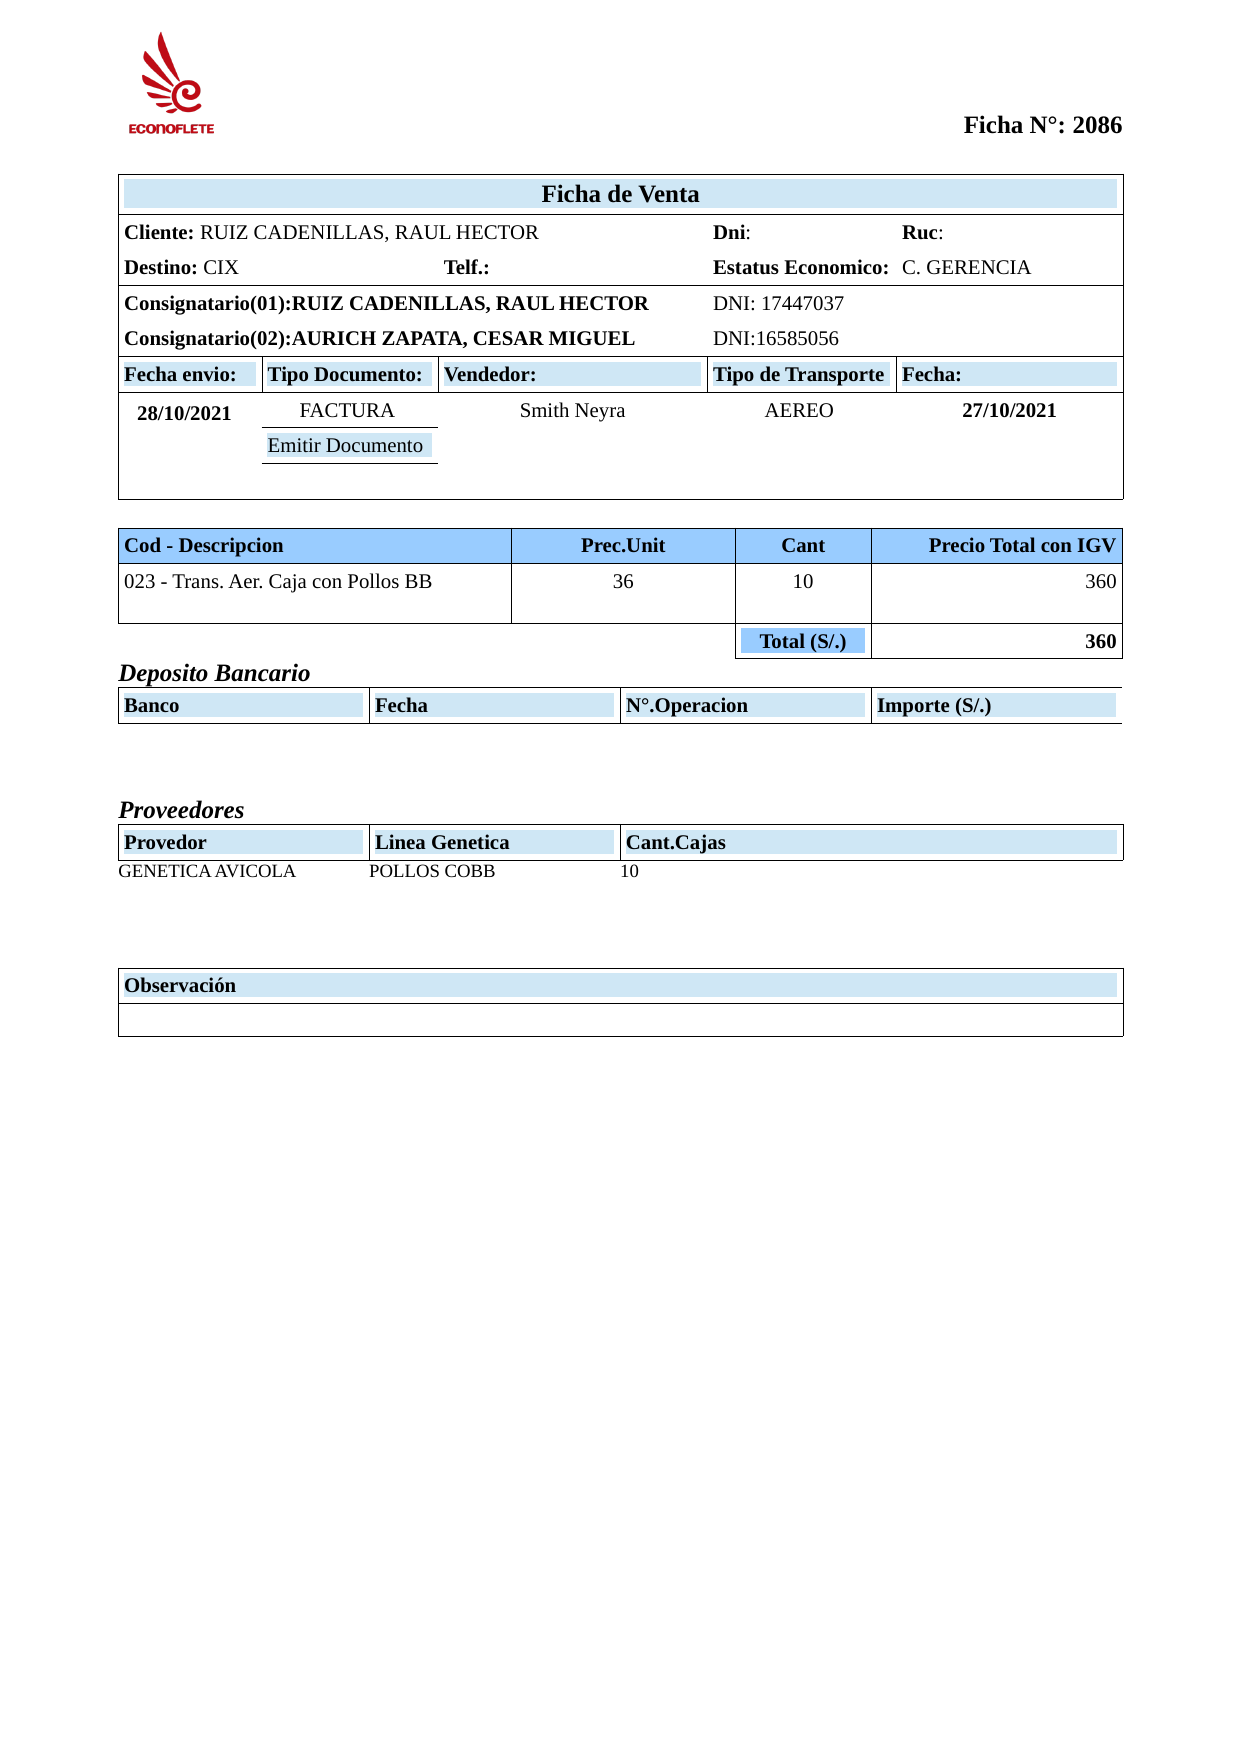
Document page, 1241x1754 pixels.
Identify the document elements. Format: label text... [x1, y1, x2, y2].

table_cell C. GERENCIA [896, 249, 1123, 285]
table_cell [369, 946, 620, 967]
table_cell [871, 747, 1122, 771]
table_cell [369, 747, 620, 771]
table_cell Emitir Documento [262, 428, 438, 463]
table_header Ficha de Venta [119, 175, 1123, 214]
table_header Cant [736, 529, 871, 563]
table_cell DNI: 17447037 [707, 286, 1123, 321]
table_cell [118, 881, 369, 903]
table_cell Destino: CIX [119, 249, 438, 285]
table_cell DNI:16585056 [707, 321, 1123, 356]
table_cell 360 [872, 624, 1122, 658]
table_header Fecha [370, 688, 620, 723]
table_cell [118, 724, 369, 747]
table_cell 360 [872, 564, 1122, 623]
table_cell Total (S/.) [736, 624, 871, 658]
table_cell Telf.: [438, 249, 707, 285]
table_cell Tipo de Transporte [708, 357, 896, 392]
table_header Cod - Descripcion [119, 529, 511, 563]
picture [118, 31, 225, 134]
table_cell Cliente: RUIZ CADENILLAS, RAUL HECTOR [119, 215, 707, 249]
table_cell [620, 903, 1123, 924]
table_cell [620, 924, 1123, 946]
table_cell [262, 464, 438, 498]
table_cell Tipo Documento: [263, 357, 438, 392]
table_cell Smith Neyra [438, 393, 707, 498]
table_header Provedor [119, 825, 369, 859]
table_cell [369, 771, 620, 795]
table_cell Fecha envio: [119, 357, 262, 392]
table_cell [118, 903, 369, 924]
table_header Observación [119, 969, 1123, 1003]
table_cell AEREO [707, 393, 896, 498]
table_cell [620, 771, 871, 795]
table_cell POLLOS COBB [369, 861, 620, 881]
table_header Precio Total con IGV [872, 529, 1122, 563]
table_header Prec.Unit [512, 529, 735, 563]
table_cell [369, 881, 620, 903]
text Deposito Bancario [118, 658, 1122, 687]
table_cell GENETICA AVICOLA [118, 861, 369, 881]
table_cell [620, 724, 871, 747]
table_header Importe (S/.) [872, 688, 1122, 723]
table_cell Consignatario(01):RUIZ CADENILLAS, RAUL HECTOR [119, 286, 707, 321]
table_header Cant.Cajas [621, 825, 1123, 859]
table_cell Dni: [707, 215, 896, 249]
table_cell Estatus Economico: [707, 249, 896, 285]
table_cell [118, 624, 511, 658]
table_cell 023 - Trans. Aer. Caja con Pollos BB [119, 564, 511, 623]
table_cell [511, 624, 735, 658]
table_header Linea Genetica [370, 825, 620, 859]
table_cell [369, 924, 620, 946]
table_cell [369, 903, 620, 924]
table_cell 10 [736, 564, 871, 623]
table_cell [118, 771, 369, 795]
table_cell FACTURA [262, 393, 438, 427]
table_cell [119, 1004, 1123, 1036]
table_cell [871, 771, 1122, 795]
text Proveedores [118, 795, 1122, 824]
table_cell [118, 946, 369, 967]
table_cell [118, 747, 369, 771]
table_cell 27/10/2021 [896, 393, 1123, 498]
table_cell Ruc: [896, 215, 1123, 249]
table_cell [620, 881, 1123, 903]
table_header N°.Operacion [621, 688, 871, 723]
table_cell [620, 747, 871, 771]
table_cell Vendedor: [439, 357, 707, 392]
table_cell 10 [620, 861, 1123, 881]
table_cell Consignatario(02):AURICH ZAPATA, CESAR MIGUEL [119, 321, 707, 356]
table_cell [871, 724, 1122, 747]
table_cell Fecha: [897, 357, 1123, 392]
table_cell [369, 724, 620, 747]
table_cell 28/10/2021 [119, 393, 262, 498]
table_cell [620, 946, 1123, 967]
table_cell [118, 924, 369, 946]
table_cell 36 [512, 564, 735, 623]
table_header Banco [119, 688, 369, 723]
